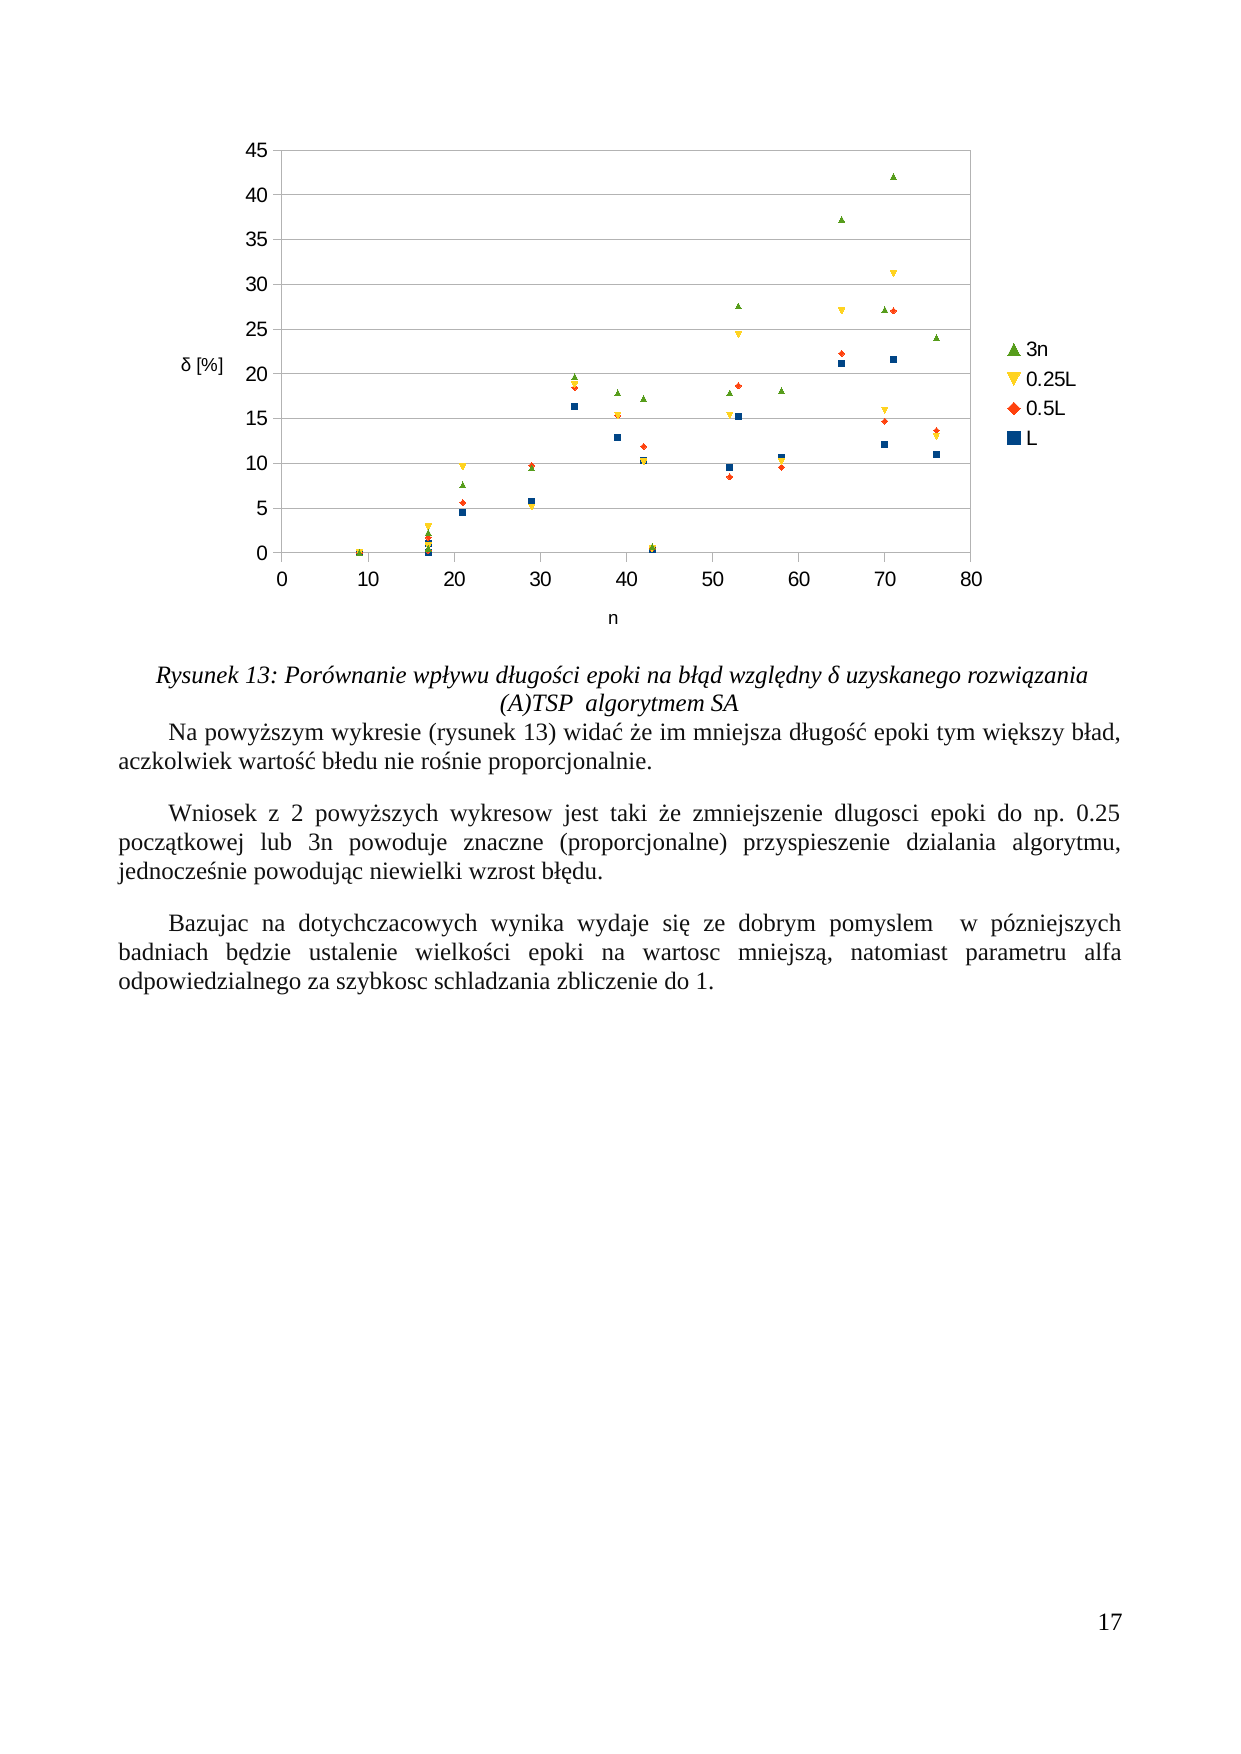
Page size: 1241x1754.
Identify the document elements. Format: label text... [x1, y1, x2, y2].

text Rysunek 13: Porównanie wpływu długości epoki na błąd względny δ uzyskanego rozwiązania (A)TSP algorytmem SA [151, 660, 1096, 717]
text Na powyższym wykresie (rysunek 13) widać że im mniejsza długość epoki tym większy bład, aczkolwiek wartość błedu nie rośnie proporcjonalnie. [118, 223, 1122, 775]
text Bazujac na dotychczacowych wynika wydaje się ze dobrym pomyslem w pózniejszych badniach będzie ustalenie wielkości epoki na wartosc mniejszą, natomiast parametru alfa odpowiedzialnego za szybkosc schladzania zbliczenie do 1. [118, 908, 1122, 995]
text Wniosek z 2 powyższych wykresow jest taki że zmniejszenie dlugosci epoki do np. 0.25 początkowej lub 3n powoduje znaczne (proporcjonalne) przyspieszenie dzialania algorytmu, jednocześnie powodując niewielki wzrost błędu. [118, 798, 1122, 885]
